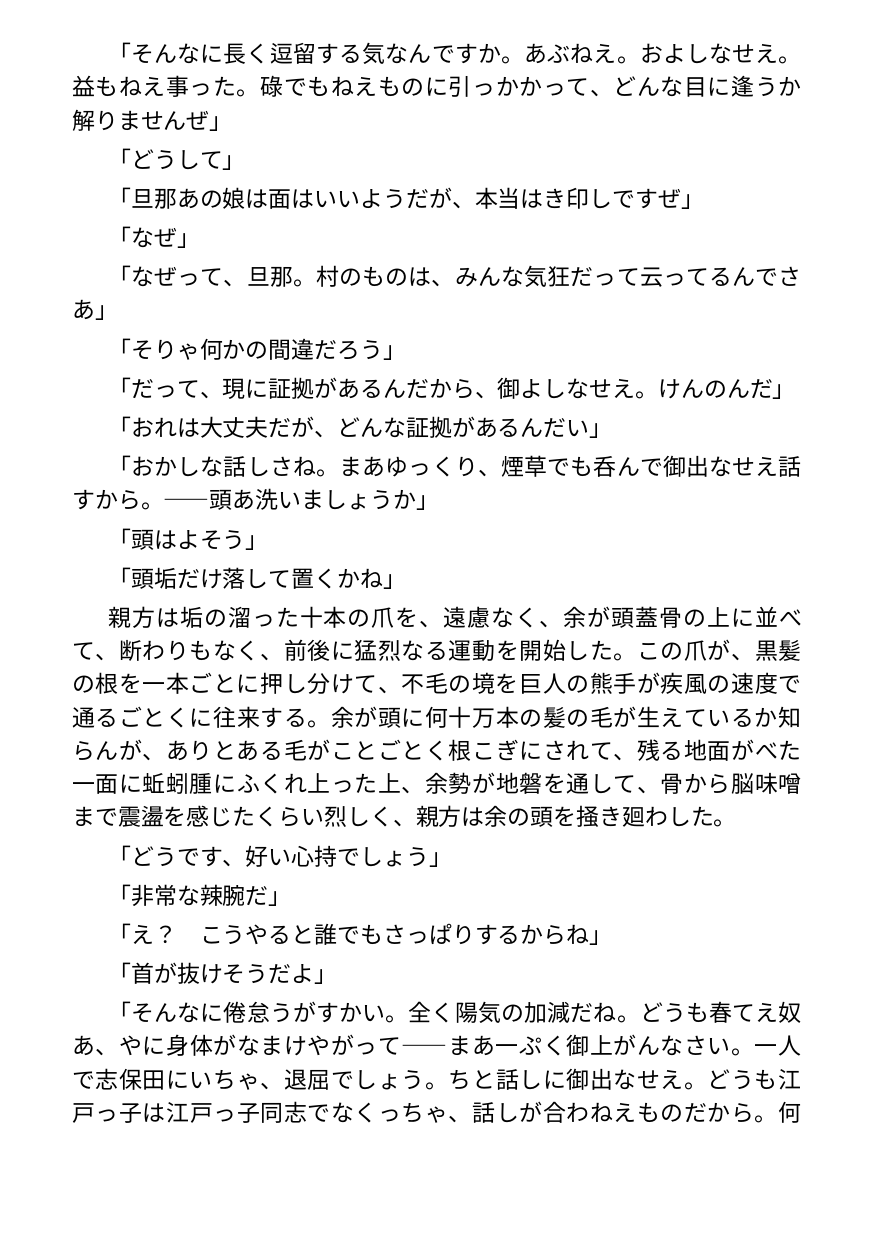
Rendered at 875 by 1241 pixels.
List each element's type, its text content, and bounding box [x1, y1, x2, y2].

text 「そんなに倦怠うがすかい。全く陽気の加減だね。どうも春てえ奴あ、やに身体がなまけやがって――まあ一ぷく御上がんなさい。一人で志保田にいちゃ、退屈でしょう。ちと話しに御出なせえ。どうも江戸っ子は江戸っ子同志でなくっちゃ、話しが合わねえものだから。何 [72, 995, 802, 1128]
text 「そんなに長く逗留する気なんですか。あぶねえ。およしなせえ。益もねえ事った。碌でもねえものに引っかかって、どんな目に逢うか解りませんぜ」 [72, 36, 802, 136]
text 「なぜって、旦那。村のものは、みんな気狂だって云ってるんでさあ」 [72, 259, 802, 326]
text 「なぜ」 [72, 220, 802, 253]
text 「非常な辣腕だ」 [72, 877, 802, 911]
text 「え？ こうやると誰でもさっぱりするからね」 [72, 917, 802, 950]
text 「頭垢だけ落して置くかね」 [72, 561, 802, 594]
text 「おれは大丈夫だが、どんな証拠があるんだい」 [72, 410, 802, 443]
text 「旦那あの娘は面はいいようだが、本当はき印しですぜ」 [72, 181, 802, 214]
text 「首が抜けそうだよ」 [72, 956, 802, 989]
text 「頭はよそう」 [72, 521, 802, 555]
text 「どうして」 [72, 142, 802, 175]
text 「だって、現に証拠があるんだから、御よしなせえ。けんのんだ」 [72, 371, 802, 404]
text 親方は垢の溜った十本の爪を、遠慮なく、余が頭蓋骨の上に並べて、断わりもなく、前後に猛烈なる運動を開始した。この爪が、黒髪の根を一本ごとに押し分けて、不毛の境を巨人の熊手が疾風の速度で通るごとくに往来する。余が頭に何十万本の髪の毛が生えているか知らんが、ありとある毛がことごとく根こぎにされて、残る地面がべた一面に蚯蚓腫にふくれ上った上、余勢が地磐を通して、骨から脳味噌まで震盪を感じたくらい烈しく、親方は余の頭を掻き廻わした。 [72, 600, 802, 832]
text 「おかしな話しさね。まあゆっくり、煙草でも呑んで御出なせえ話すから。――頭あ洗いましょうか」 [72, 449, 802, 516]
text 「そりゃ何かの間違だろう」 [72, 332, 802, 365]
text 「どうです、好い心持でしょう」 [72, 838, 802, 872]
